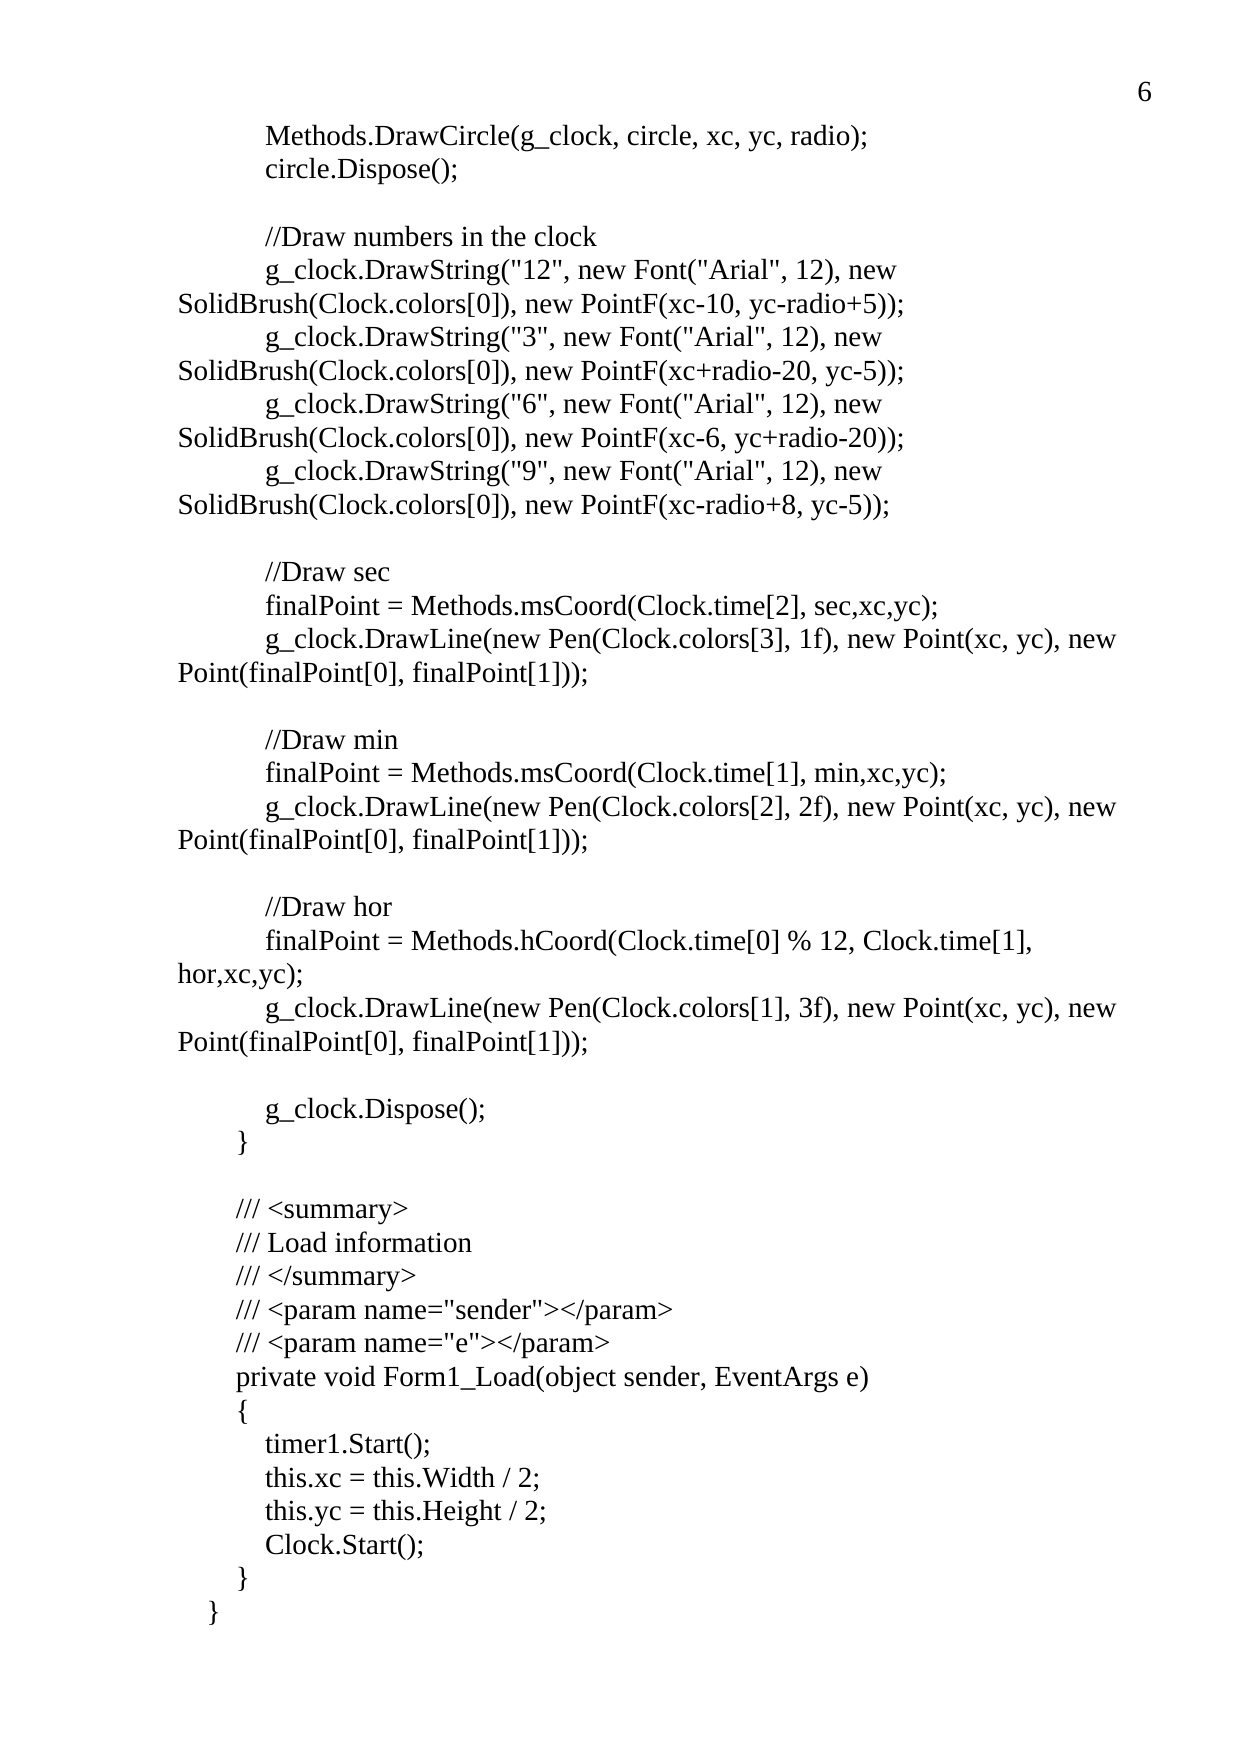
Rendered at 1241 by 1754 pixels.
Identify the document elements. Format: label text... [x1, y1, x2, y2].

text /// </summary> [177, 1258, 1152, 1292]
text /// <param name="sender"></param> [177, 1292, 1152, 1326]
text finalPoint = Methods.msCoord(Clock.time[1], min,xc,yc); [177, 755, 1152, 789]
text //Draw hor [177, 889, 1152, 923]
text } [177, 1560, 1152, 1594]
text /// <summary> [177, 1191, 1152, 1225]
text private void Form1_Load(object sender, EventArgs e) [177, 1359, 1152, 1393]
text g_clock.DrawLine(new Pen(Clock.colors[2], 2f), new Point(xc, yc), new Point(finalPoint[0], finalPoint[1])); [177, 789, 1152, 856]
text //Draw numbers in the clock [177, 219, 1152, 252]
text g_clock.Dispose(); [177, 1091, 1152, 1124]
text //Draw sec [177, 554, 1152, 588]
text g_clock.DrawString("3", new Font("Arial", 12), new SolidBrush(Clock.colors[0]), new PointF(xc+radio-20, yc-5)); [177, 319, 1152, 386]
text { [177, 1393, 1152, 1426]
text Methods.DrawCircle(g_clock, circle, xc, yc, radio); [177, 118, 1152, 152]
text /// <param name="e"></param> [177, 1326, 1152, 1359]
text finalPoint = Methods.hCoord(Clock.time[0] % 12, Clock.time[1], hor,xc,yc); [177, 923, 1152, 990]
text circle.Dispose(); [177, 152, 1152, 185]
text g_clock.DrawString("9", new Font("Arial", 12), new SolidBrush(Clock.colors[0]), new PointF(xc-radio+8, yc-5)); [177, 453, 1152, 521]
text } [177, 1594, 1152, 1627]
text timer1.Start(); [177, 1426, 1152, 1460]
text //Draw min [177, 722, 1152, 755]
text finalPoint = Methods.msCoord(Clock.time[2], sec,xc,yc); [177, 588, 1152, 621]
text g_clock.DrawString("12", new Font("Arial", 12), new SolidBrush(Clock.colors[0]), new PointF(xc-10, yc-radio+5)); [177, 252, 1152, 319]
text g_clock.DrawString("6", new Font("Arial", 12), new SolidBrush(Clock.colors[0]), new PointF(xc-6, yc+radio-20)); [177, 386, 1152, 453]
text this.yc = this.Height / 2; [177, 1493, 1152, 1527]
text } [177, 1124, 1152, 1158]
text g_clock.DrawLine(new Pen(Clock.colors[3], 1f), new Point(xc, yc), new Point(finalPoint[0], finalPoint[1])); [177, 621, 1152, 688]
text /// Load information [177, 1225, 1152, 1258]
text this.xc = this.Width / 2; [177, 1460, 1152, 1493]
text Clock.Start(); [177, 1527, 1152, 1560]
text g_clock.DrawLine(new Pen(Clock.colors[1], 3f), new Point(xc, yc), new Point(finalPoint[0], finalPoint[1])); [177, 990, 1152, 1057]
